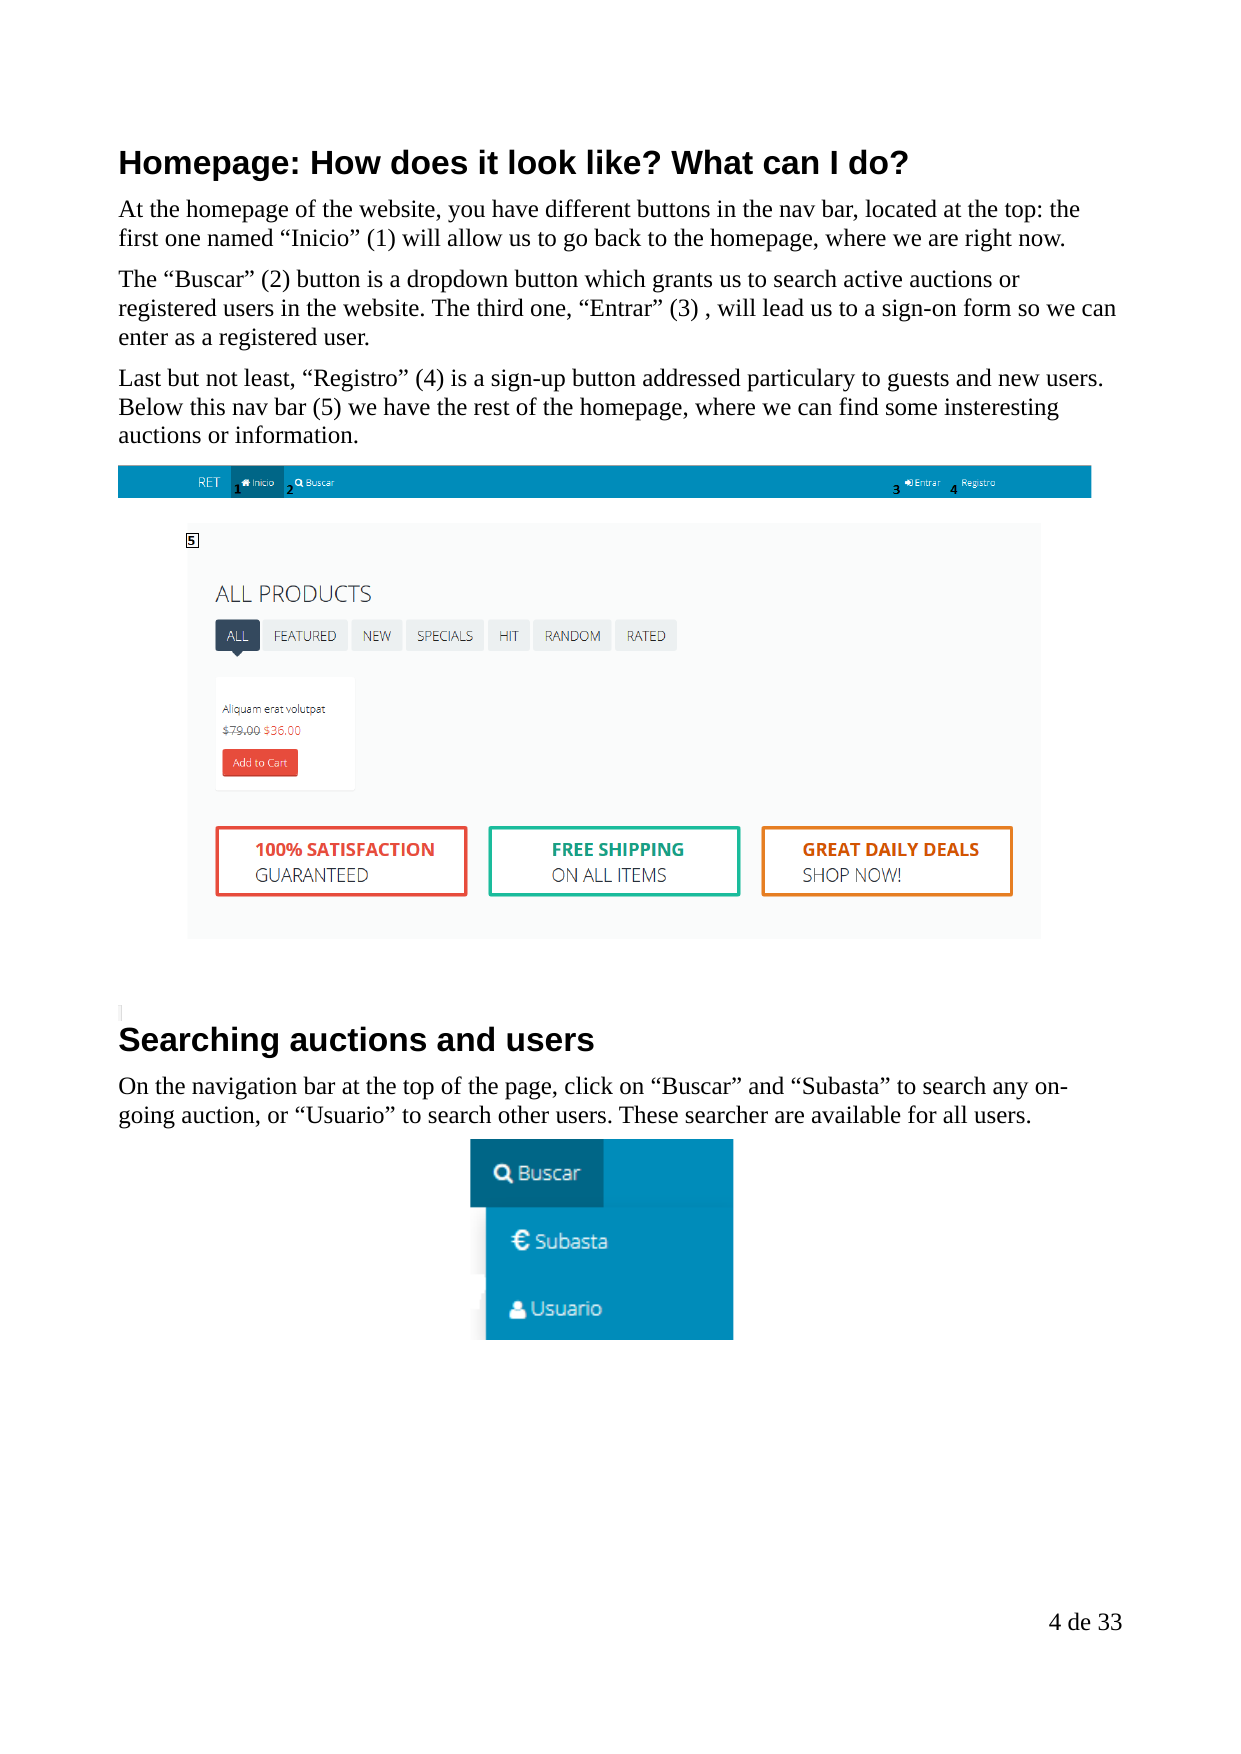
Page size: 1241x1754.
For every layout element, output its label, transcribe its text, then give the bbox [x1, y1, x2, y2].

text On the navigation bar at the top of the page, click on “Buscar” and “Subasta” to search any on-going auction, or “Usuario” to search other users. These searcher are available for all users. [118, 1071, 1122, 1129]
subtitle Searching auctions and users [118, 487, 1122, 1059]
text The “Buscar” (2) button is a dropdown button which grants us to search active auctions or registered users in the website. The third one, “Entrar” (3) , will lead us to a sign-on form so we can enter as a registered user. [118, 264, 1122, 351]
subtitle Homepage: How does it look like? What can I do? [118, 143, 1122, 182]
text At the homepage of the website, you have different buttons in the nav bar, located at the top: the first one named “Inicio” (1) will allow us to go back to the homepage, where we are right now. [118, 194, 1122, 252]
text Last but not least, “Registro” (4) is a sign-up button addressed particulary to guests and new users. Below this nav bar (5) we have the rest of the homepage, where we can find some insteresting auctions or information. [118, 363, 1122, 449]
